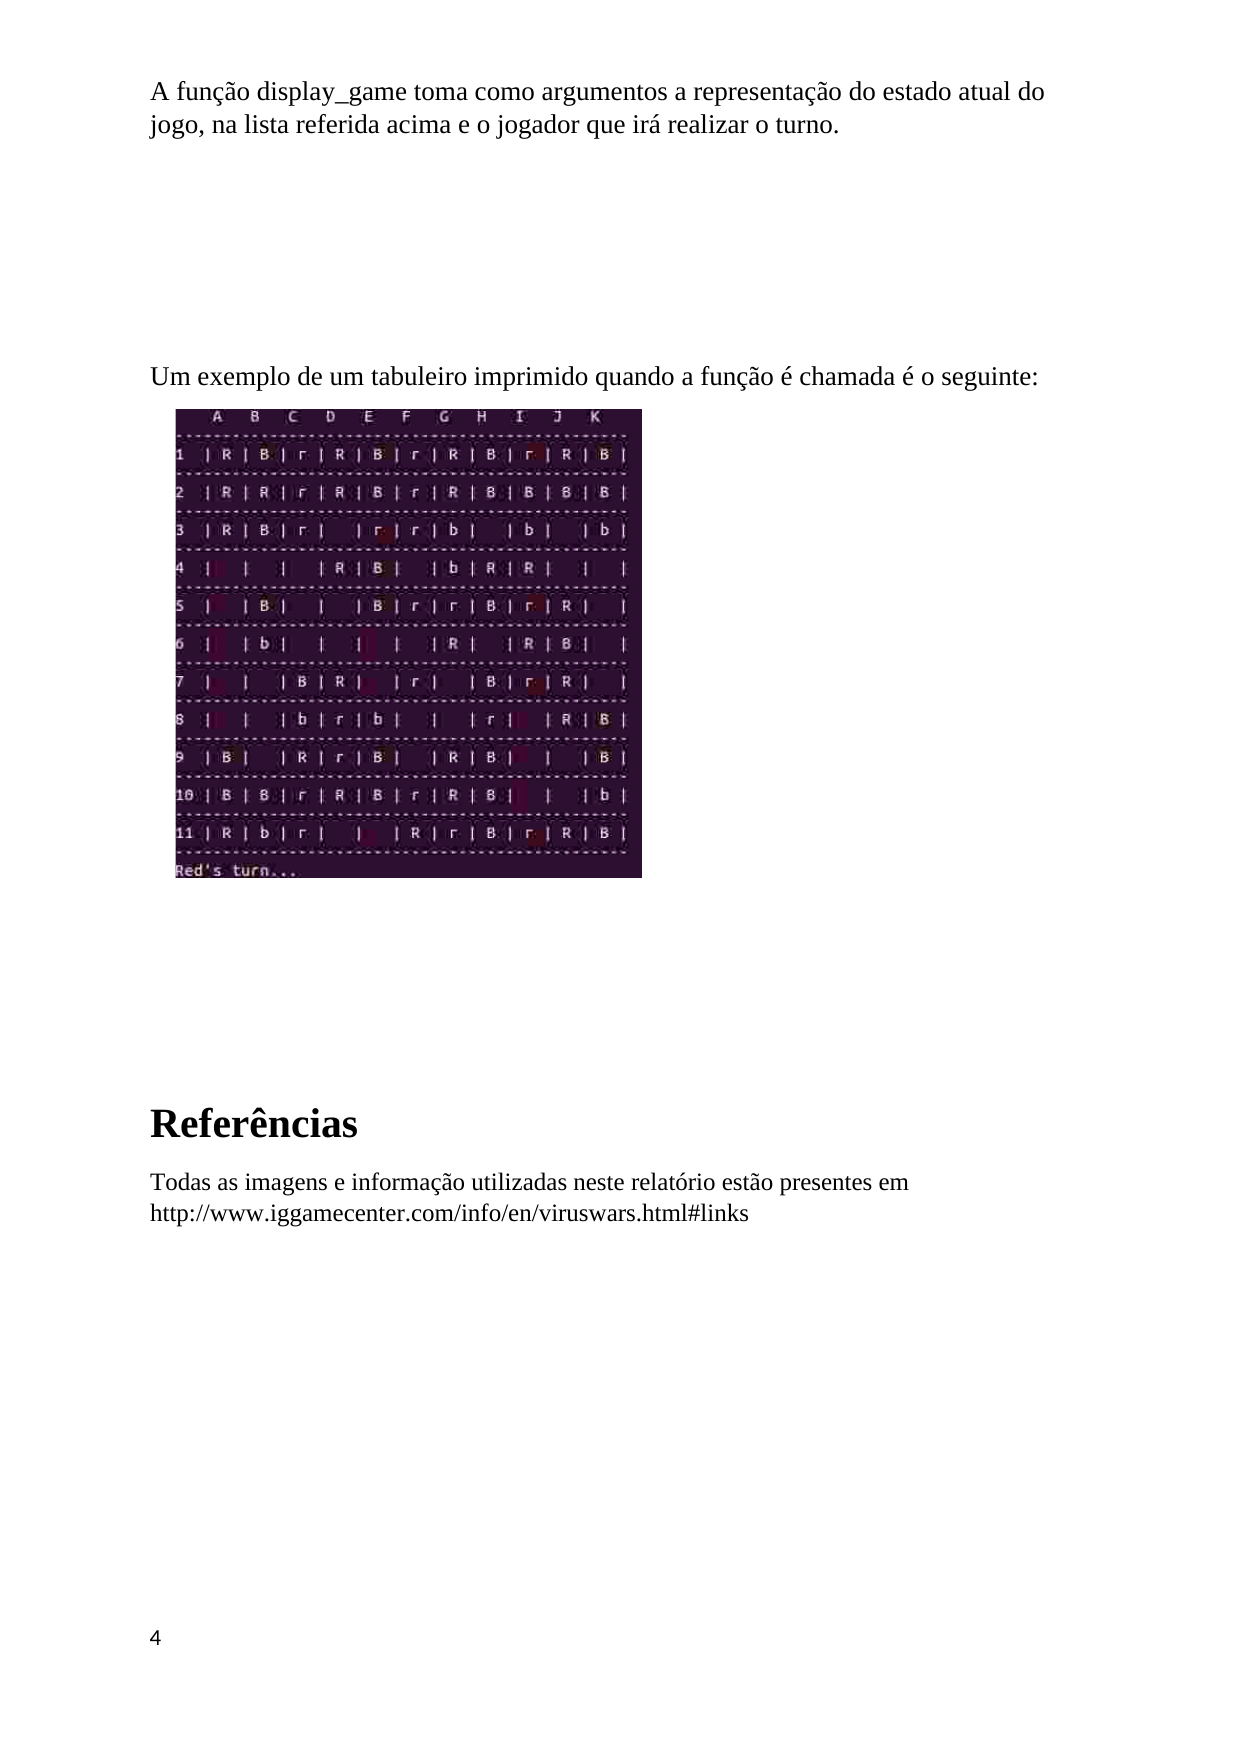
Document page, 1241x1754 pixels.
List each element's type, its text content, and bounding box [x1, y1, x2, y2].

picture [175, 409, 642, 878]
text A função display_game toma como argumentos a representação do estado atual do jogo, na lista referida acima e o jogador que irá realizar o turno. [150, 75, 1090, 140]
text Um exemplo de um tabuleiro imprimido quando a função é chamada é o seguinte: [150, 359, 1090, 391]
text Referências [150, 1099, 1090, 1147]
text Todas as imagens e informação utilizadas neste relatório estão presentes em http://www.iggamecenter.com/info/en/viruswars.html#links [150, 1167, 1090, 1227]
